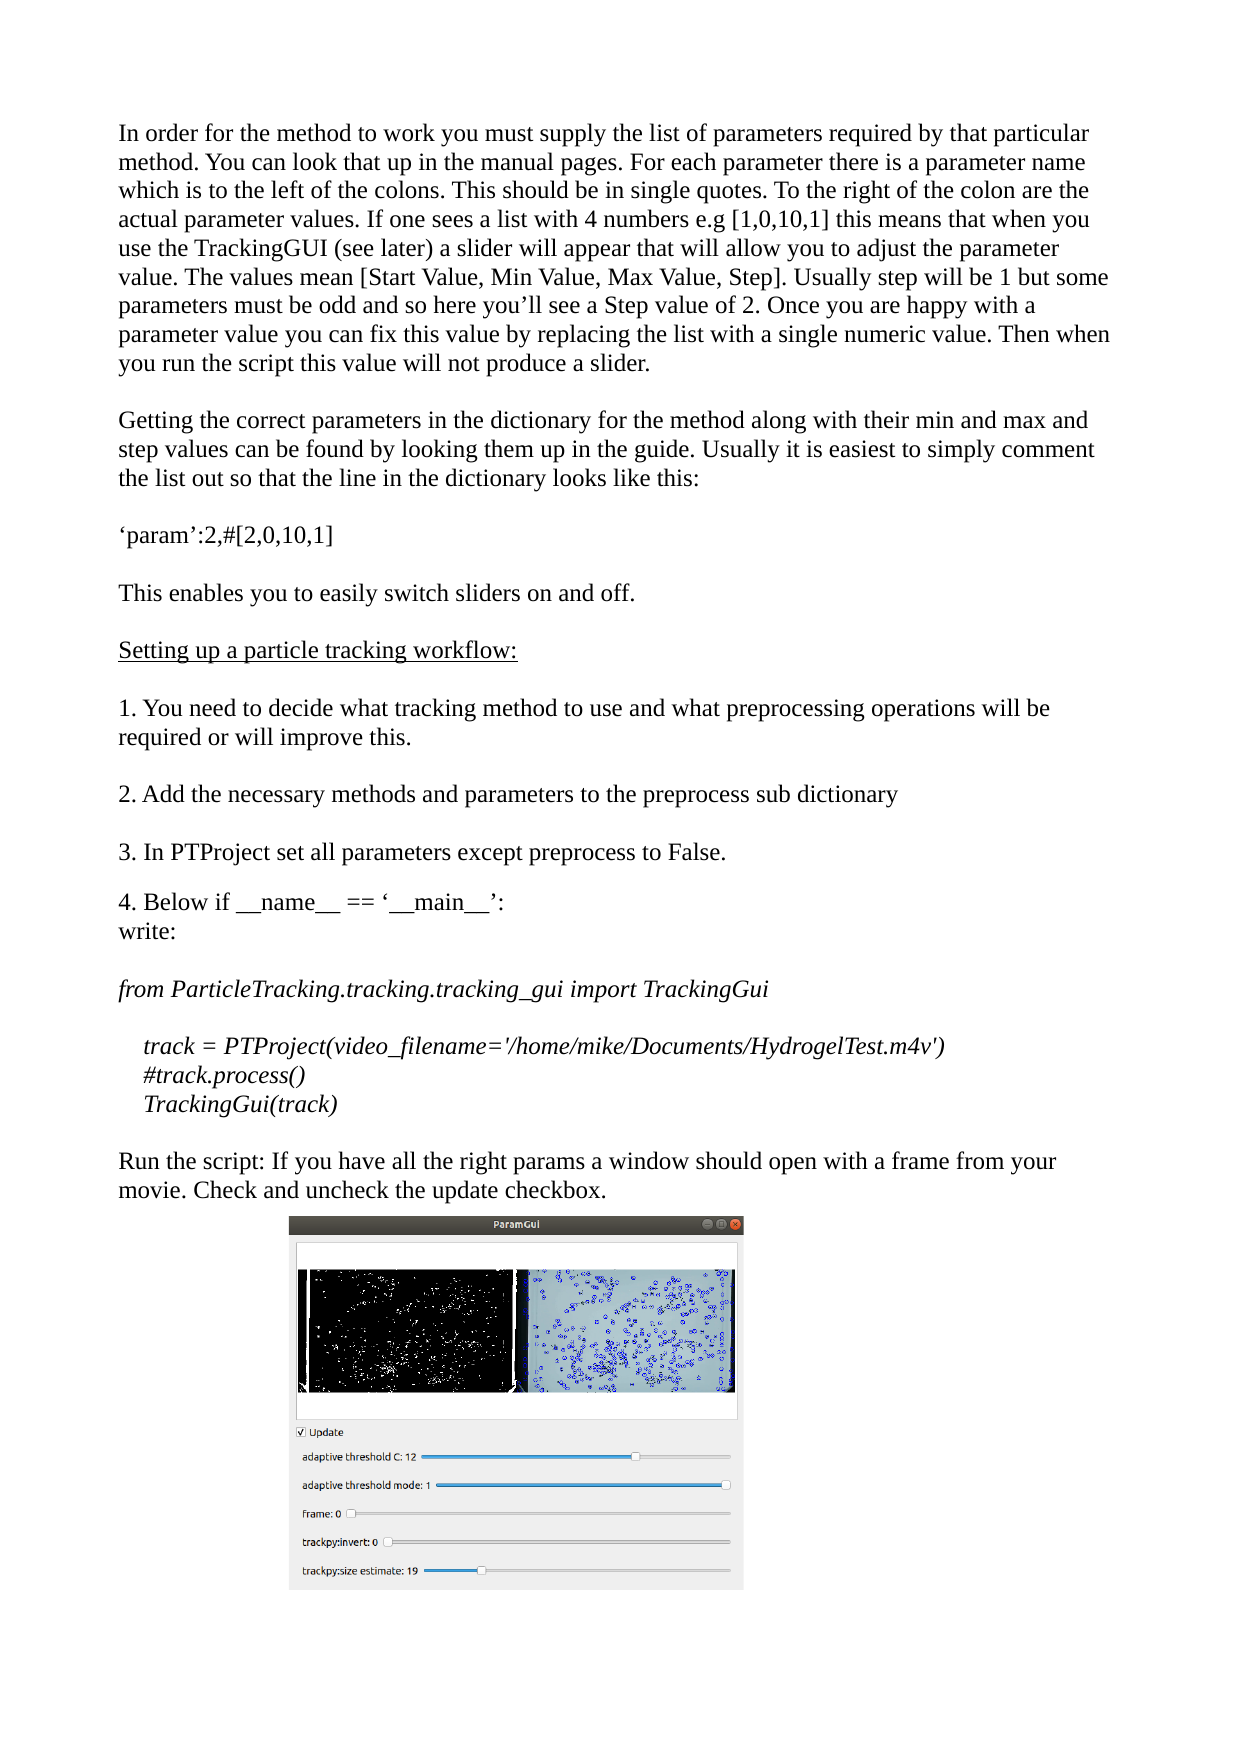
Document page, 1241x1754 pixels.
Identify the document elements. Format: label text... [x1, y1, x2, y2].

text ‘param’:2,#[2,0,10,1] [118, 521, 1122, 549]
text 4. Below if __name__ == ‘__main__’: [118, 887, 1122, 916]
text This enables you to easily switch sliders on and off. [118, 578, 1122, 607]
text #track.process() [118, 1060, 1122, 1089]
text In order for the method to work you must supply the list of parameters required by that particular method. You can look that up in the manual pages. For each parameter there is a parameter name which is to the left of the colons. This should be in single quotes. To the right of the colon are the actual parameter values. If one sees a list with 4 numbers e.g [1,0,10,1] this means that when you use the TrackingGUI (see later) a slider will appear that will allow you to adjust the parameter value. The values mean [Start Value, Min Value, Max Value, Step]. Usually step will be 1 but some parameters must be odd and so here you’ll see a Step value of 2. Once you are happy with a parameter value you can fix this value by replacing the list with a single numeric value. Then when you run the script this value will not produce a slider. [118, 118, 1122, 377]
text Run the script: If you have all the right params a window should open with a frame from your movie. Check and uncheck the update checkbox. [118, 1146, 1122, 1204]
text 3. In PTProject set all parameters except preprocess to False. [118, 837, 1122, 866]
text 1. You need to decide what tracking method to use and what preprocessing operations will be required or will improve this. [118, 693, 1122, 751]
text 2. Add the necessary methods and parameters to the preprocess sub dictionary [118, 779, 1122, 808]
text write: [118, 916, 1122, 945]
picture [288, 1216, 744, 1590]
text TrackingGui(track) [118, 1089, 1122, 1117]
text track = PTProject(video_filename='/home/mike/Documents/HydrogelTest.m4v') [118, 1031, 1122, 1060]
text from ParticleTracking.tracking.tracking_gui import TrackingGui [118, 974, 1122, 1002]
text Getting the correct parameters in the dictionary for the method along with their min and max and step values can be found by looking them up in the guide. Usually it is easiest to simply comment the list out so that the line in the dictionary looks like this: [118, 406, 1122, 492]
text Setting up a particle tracking workflow: [118, 636, 1122, 664]
